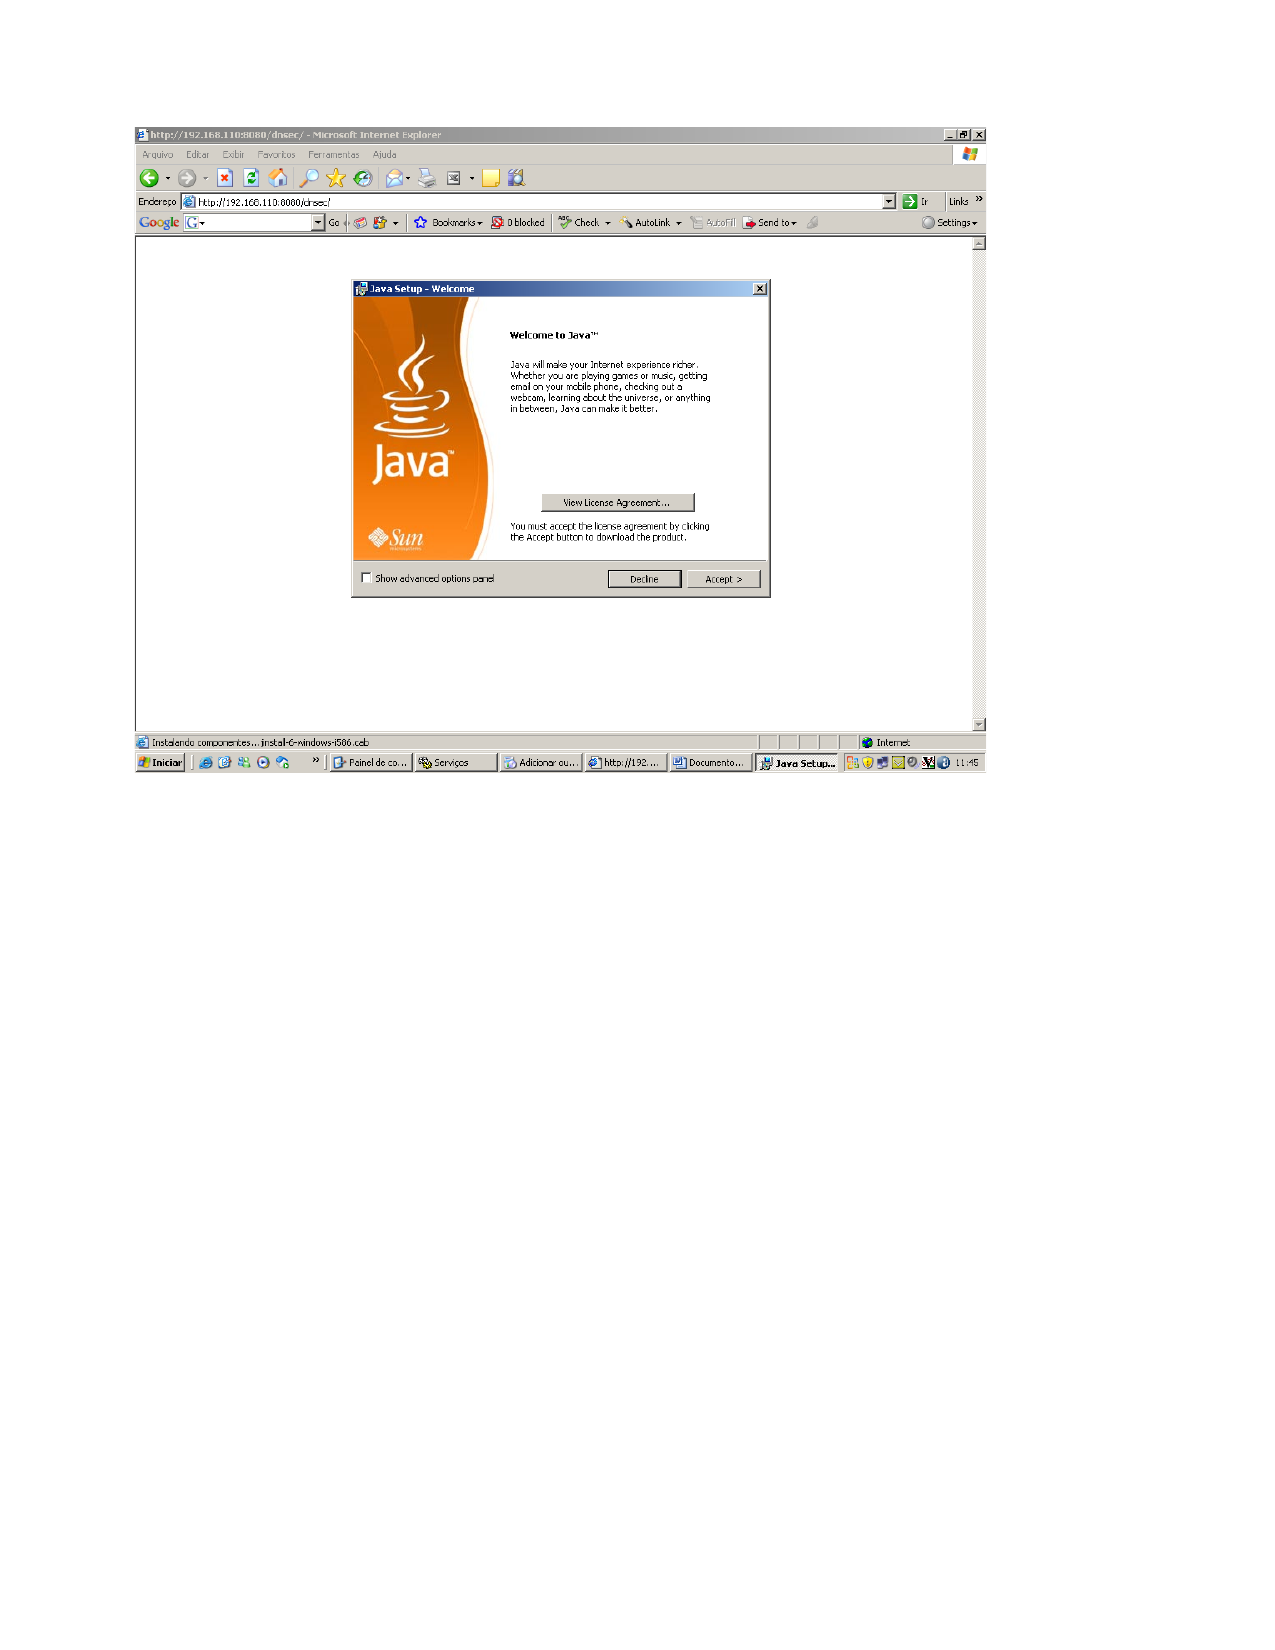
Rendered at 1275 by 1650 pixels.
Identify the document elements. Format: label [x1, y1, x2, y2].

picture [134, 127, 987, 773]
